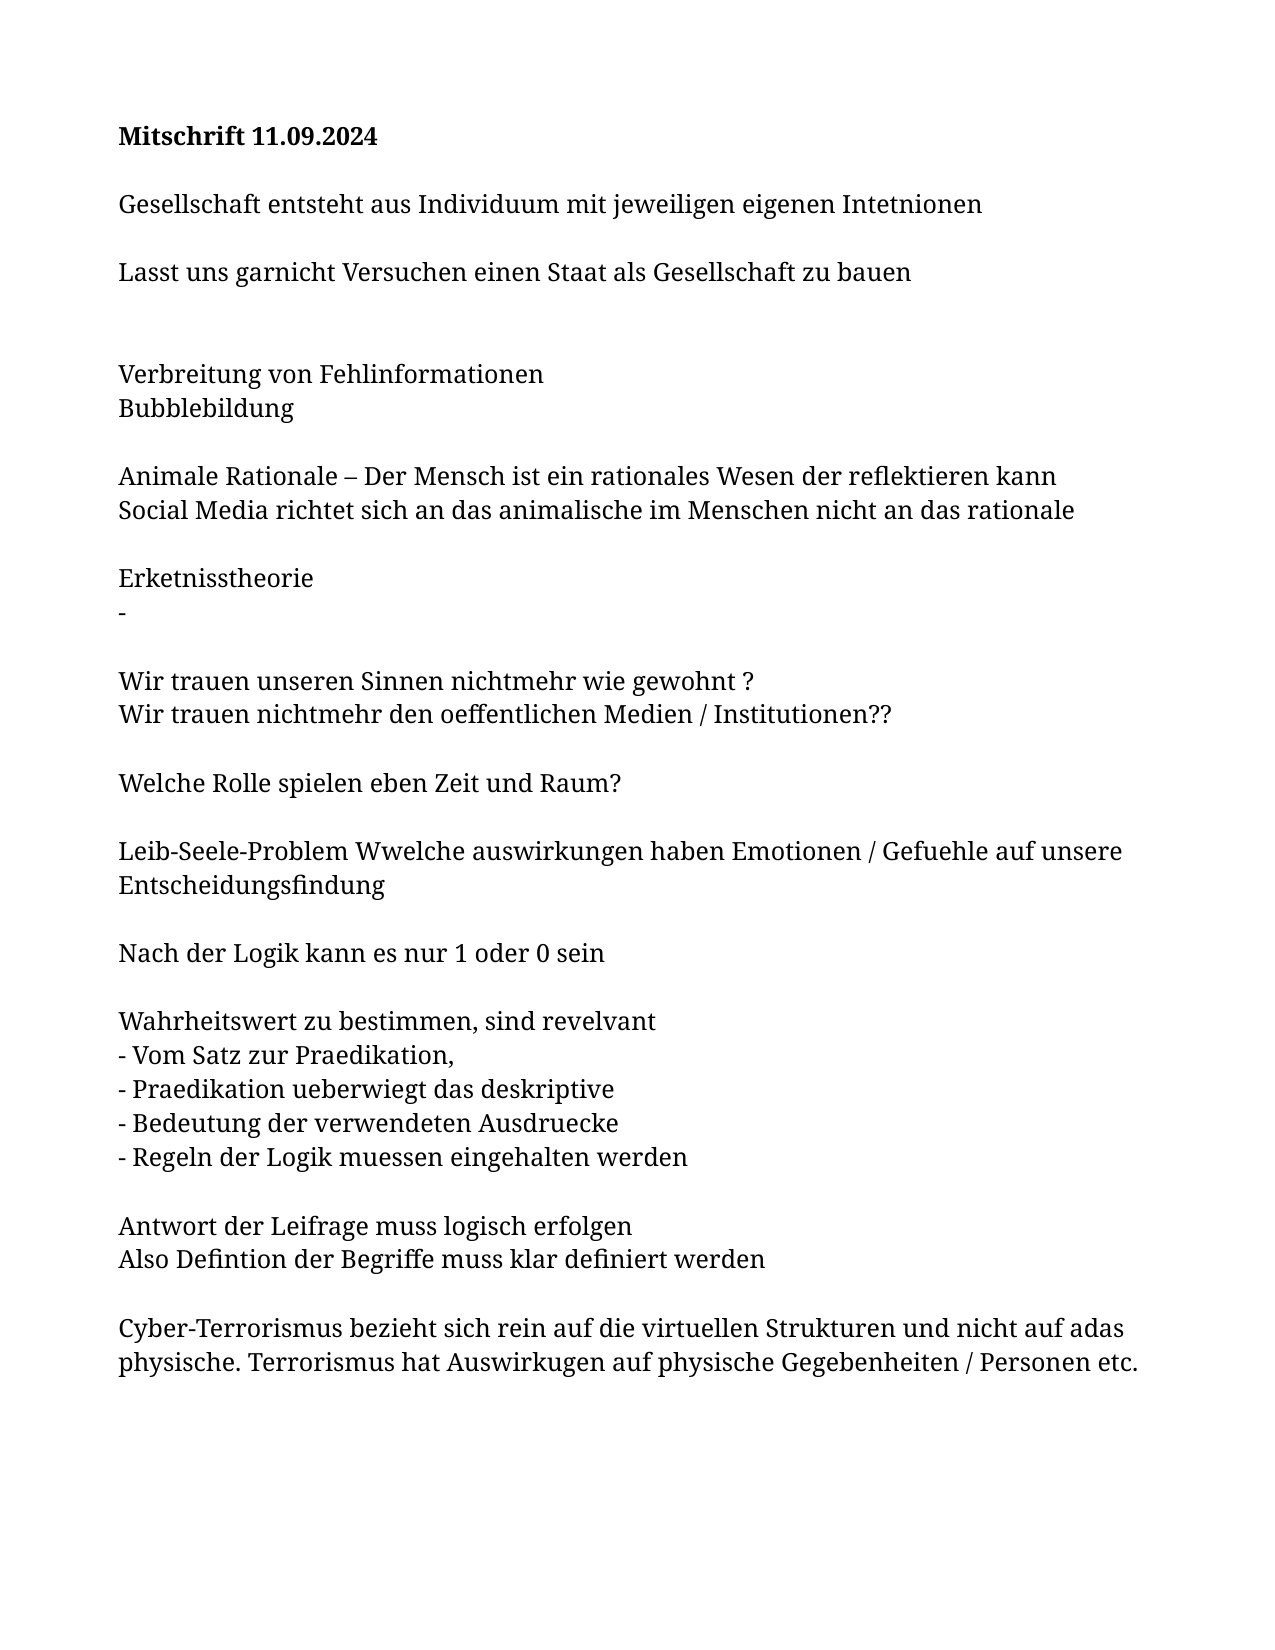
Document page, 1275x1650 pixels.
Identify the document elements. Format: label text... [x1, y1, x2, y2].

text Animale Rationale – Der Mensch ist ein rationales Wesen der reflektieren kann [118, 459, 1157, 493]
text Lasst uns garnicht Versuchen einen Staat als Gesellschaft zu bauen [118, 254, 1157, 288]
text Antwort der Leifrage muss logisch erfolgen [118, 1208, 1157, 1242]
text Cyber-Terrorismus bezieht sich rein auf die virtuellen Strukturen und nicht auf adas physische. Terrorismus hat Auswirkugen auf physische Gegebenheiten / Personen etc. [118, 1310, 1157, 1378]
text Also Defintion der Begriffe muss klar definiert werden [118, 1242, 1157, 1276]
text Mitschrift 11.09.2024 [118, 118, 1157, 152]
text Leib-Seele-Problem Wwelche auswirkungen haben Emotionen / Gefuehle auf unsere Entscheidungsfindung [118, 833, 1157, 902]
text Social Media richtet sich an das animalische im Menschen nicht an das rationale [118, 493, 1157, 527]
text Nach der Logik kann es nur 1 oder 0 sein [118, 936, 1157, 970]
text - Vom Satz zur Praedikation, [118, 1038, 1157, 1072]
text Wir trauen unseren Sinnen nichtmehr wie gewohnt ? [118, 663, 1157, 697]
text Wahrheitswert zu bestimmen, sind revelvant [118, 1004, 1157, 1038]
text Verbreitung von Fehlinformationen [118, 357, 1157, 391]
text - [118, 595, 1157, 629]
text Erketnisstheorie [118, 561, 1157, 595]
text Bubblebildung [118, 391, 1157, 425]
text - Regeln der Logik muessen eingehalten werden [118, 1140, 1157, 1174]
text Wir trauen nichtmehr den oeffentlichen Medien / Institutionen?? [118, 697, 1157, 731]
text Gesellschaft entsteht aus Individuum mit jeweiligen eigenen Intetnionen [118, 186, 1157, 220]
text - Bedeutung der verwendeten Ausdruecke [118, 1106, 1157, 1140]
text Welche Rolle spielen eben Zeit und Raum? [118, 765, 1157, 799]
text - Praedikation ueberwiegt das deskriptive [118, 1072, 1157, 1106]
